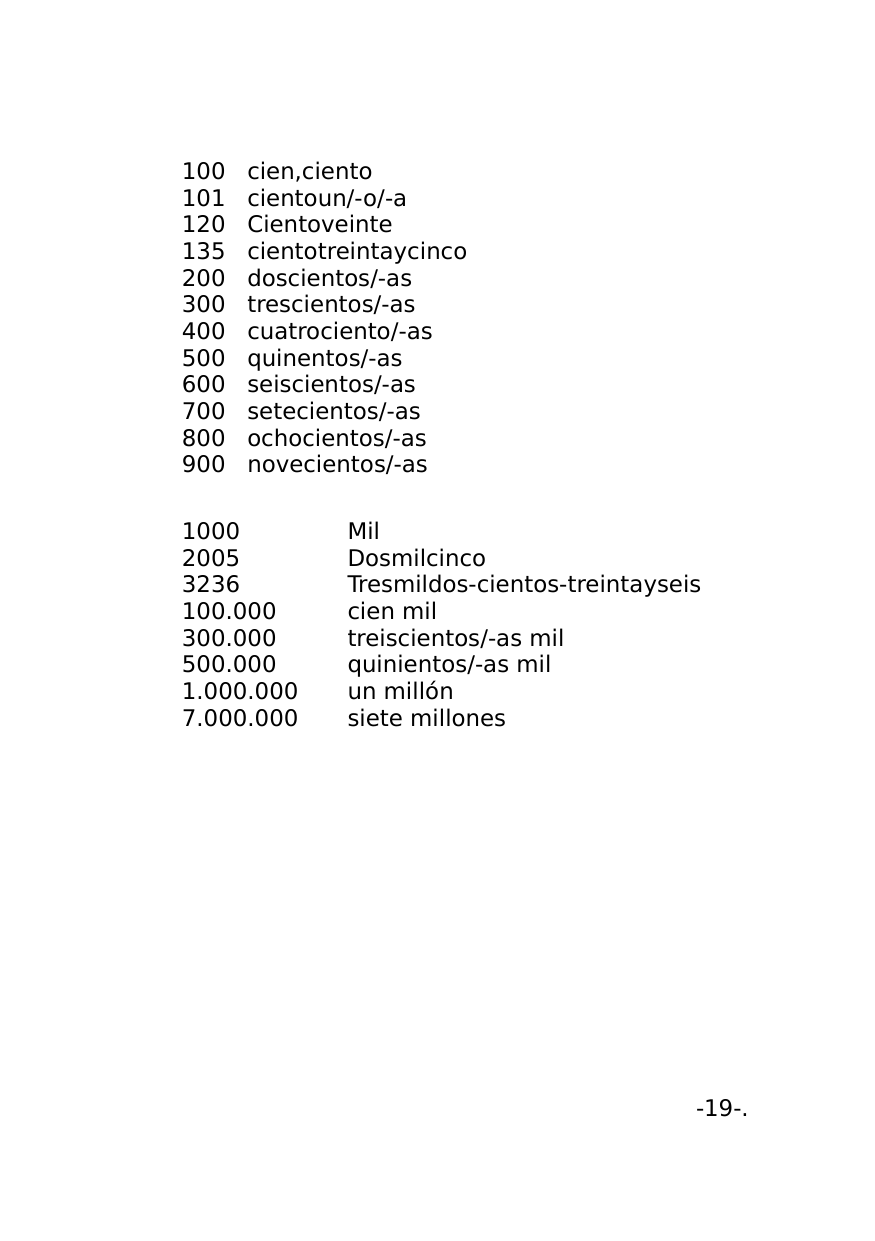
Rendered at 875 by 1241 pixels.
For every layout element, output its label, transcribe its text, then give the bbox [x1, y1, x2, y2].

table_cell 300.000 [182, 625, 347, 651]
table_cell 400 [182, 318, 247, 345]
table_cell cien mil [347, 598, 754, 625]
table_cell 101 [182, 185, 247, 211]
table_cell cientoun/-o/-a [247, 185, 754, 211]
table_cell 7.000.000 [182, 705, 347, 731]
table_cell 3236 [182, 571, 347, 598]
table_header 100 [182, 158, 247, 185]
table_cell siete millones [347, 705, 754, 731]
table_cell cientotreintaycinco [247, 238, 754, 265]
table_cell 700 [182, 398, 247, 425]
table_cell 800 [182, 425, 247, 451]
table_cell 135 [182, 238, 247, 265]
table_header Mil [347, 518, 754, 545]
table_cell 2005 [182, 545, 347, 571]
table_cell quinentos/-as [247, 345, 754, 371]
table_cell cuatrociento/-as [247, 318, 754, 345]
table_cell 900 [182, 451, 247, 478]
table_cell 1.000.000 [182, 678, 347, 705]
table_cell Cientoveinte [247, 211, 754, 238]
table_cell 500.000 [182, 651, 347, 678]
table_cell ochocientos/-as [247, 425, 754, 451]
table_cell doscientos/-as [247, 265, 754, 291]
table_cell novecientos/-as [247, 451, 754, 478]
table_cell un millón [347, 678, 754, 705]
table_cell quinientos/-as mil [347, 651, 754, 678]
table_cell Dosmilcinco [347, 545, 754, 571]
table_header 1000 [182, 518, 347, 545]
table_cell trescientos/-as [247, 291, 754, 318]
table_cell 300 [182, 291, 247, 318]
table_cell Tresmildos-cientos-treintayseis [347, 571, 754, 598]
table_cell setecientos/-as [247, 398, 754, 425]
table_header cien,ciento [247, 158, 754, 185]
table_cell seiscientos/-as [247, 371, 754, 398]
table_cell treiscientos/-as mil [347, 625, 754, 651]
table_cell 200 [182, 265, 247, 291]
table_cell 500 [182, 345, 247, 371]
table_cell 120 [182, 211, 247, 238]
table_cell 600 [182, 371, 247, 398]
table_cell 100.000 [182, 598, 347, 625]
